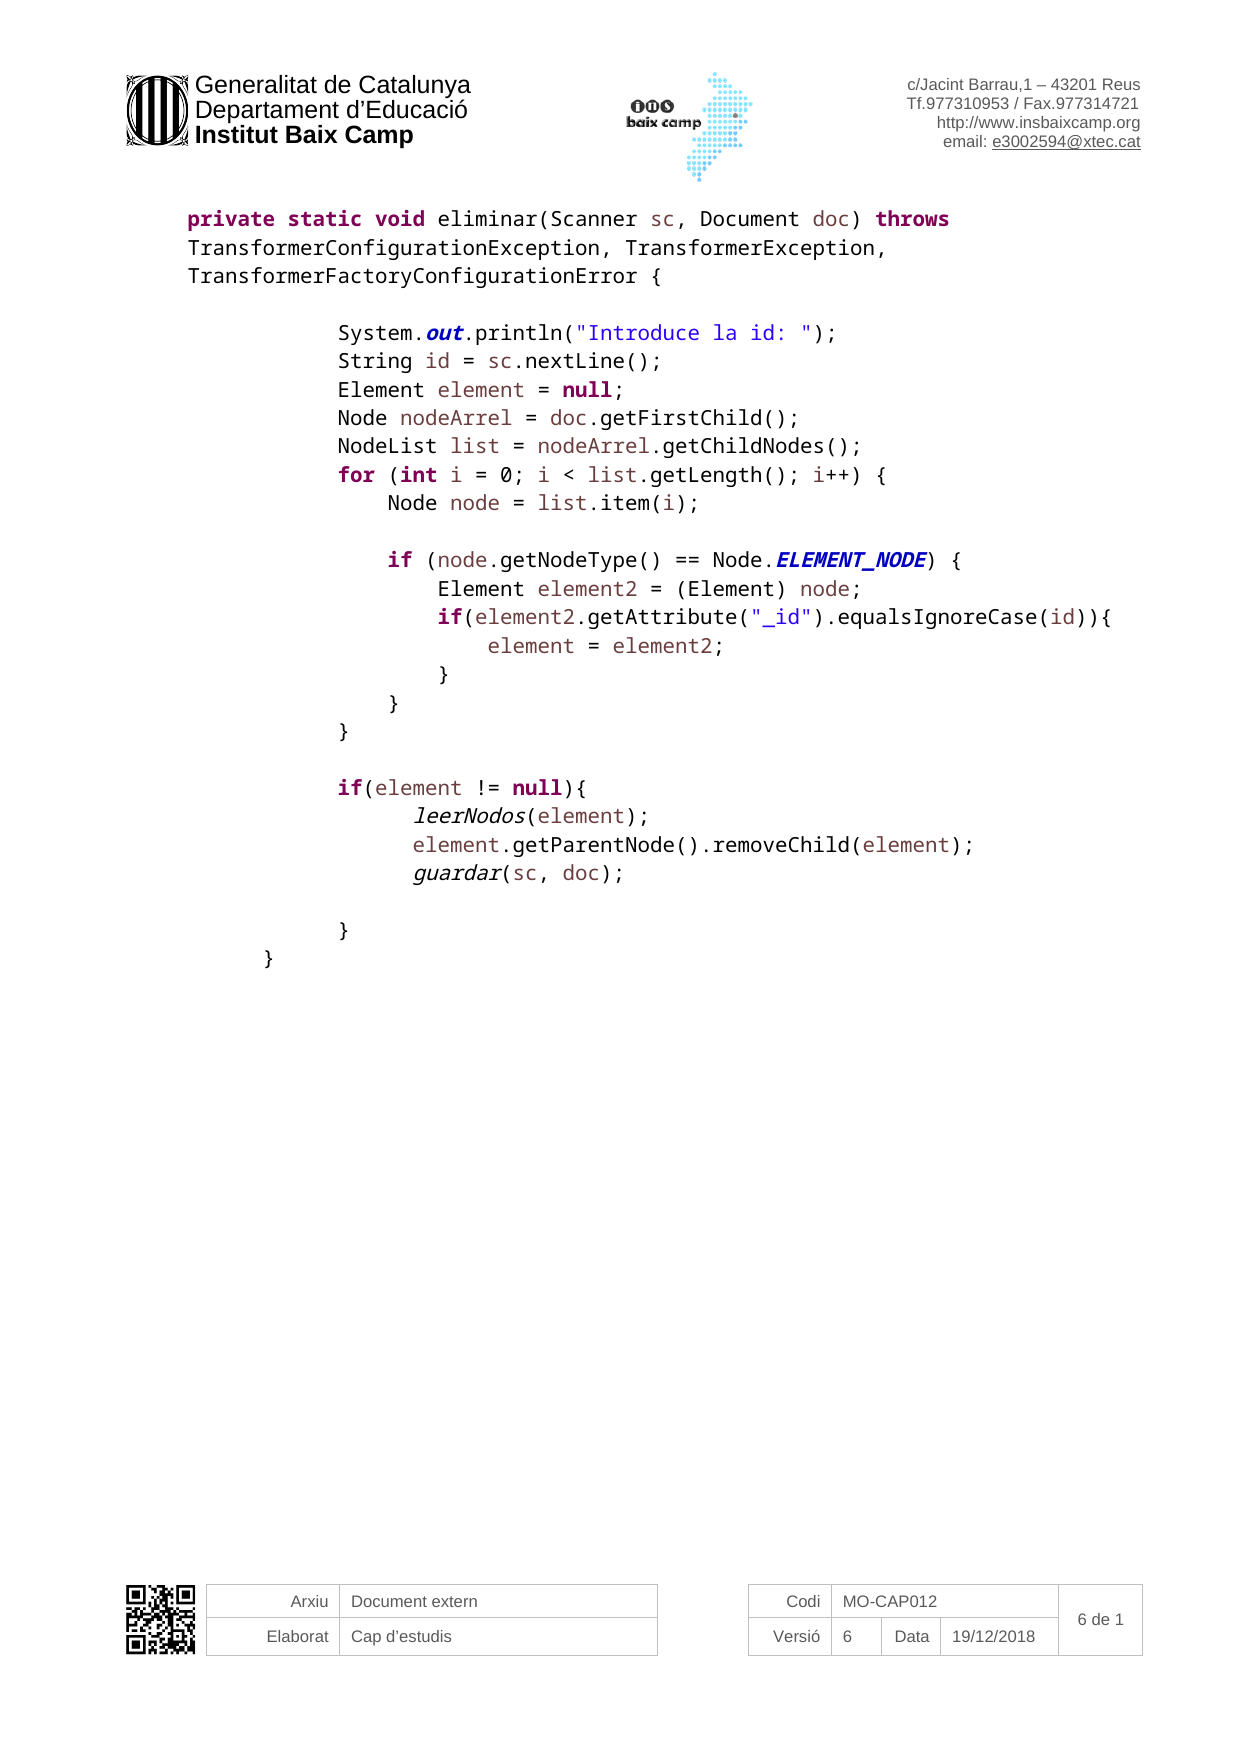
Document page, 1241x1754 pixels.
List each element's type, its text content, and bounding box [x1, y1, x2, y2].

text Node node = list.item(i); [187, 488, 1137, 517]
text guardar(sc, doc); [187, 858, 1137, 887]
text private static void eliminar(Scanner sc, Document doc) throws TransformerConfigurationException, TransformerException, TransformerFactoryConfigurationError { [187, 204, 1137, 289]
picture [126, 75, 189, 146]
text element = element2; [187, 631, 1137, 659]
text System.out.println("Introduce la id: "); [187, 318, 1137, 346]
text for (int i = 0; i < list.getLength(); i++) { [187, 460, 1137, 488]
text Node nodeArrel = doc.getFirstChild(); [187, 403, 1137, 432]
picture [621, 58, 754, 191]
text String id = sc.nextLine(); [187, 346, 1137, 375]
text } [187, 716, 1137, 744]
text } [187, 688, 1137, 716]
text } [187, 943, 1137, 972]
text NodeList list = nodeArrel.getChildNodes(); [187, 432, 1137, 460]
text if(element != null){ [187, 773, 1137, 801]
text if(element2.getAttribute("_id").equalsIgnoreCase(id)){ [187, 602, 1137, 631]
text element.getParentNode().removeChild(element); [187, 830, 1137, 858]
text } [187, 659, 1137, 688]
text leerNodos(element); [187, 801, 1137, 830]
text if (node.getNodeType() == Node.ELEMENT_NODE) { [187, 545, 1137, 574]
text Element element2 = (Element) node; [187, 574, 1137, 602]
text Element element = null; [187, 375, 1137, 403]
text } [187, 915, 1137, 943]
